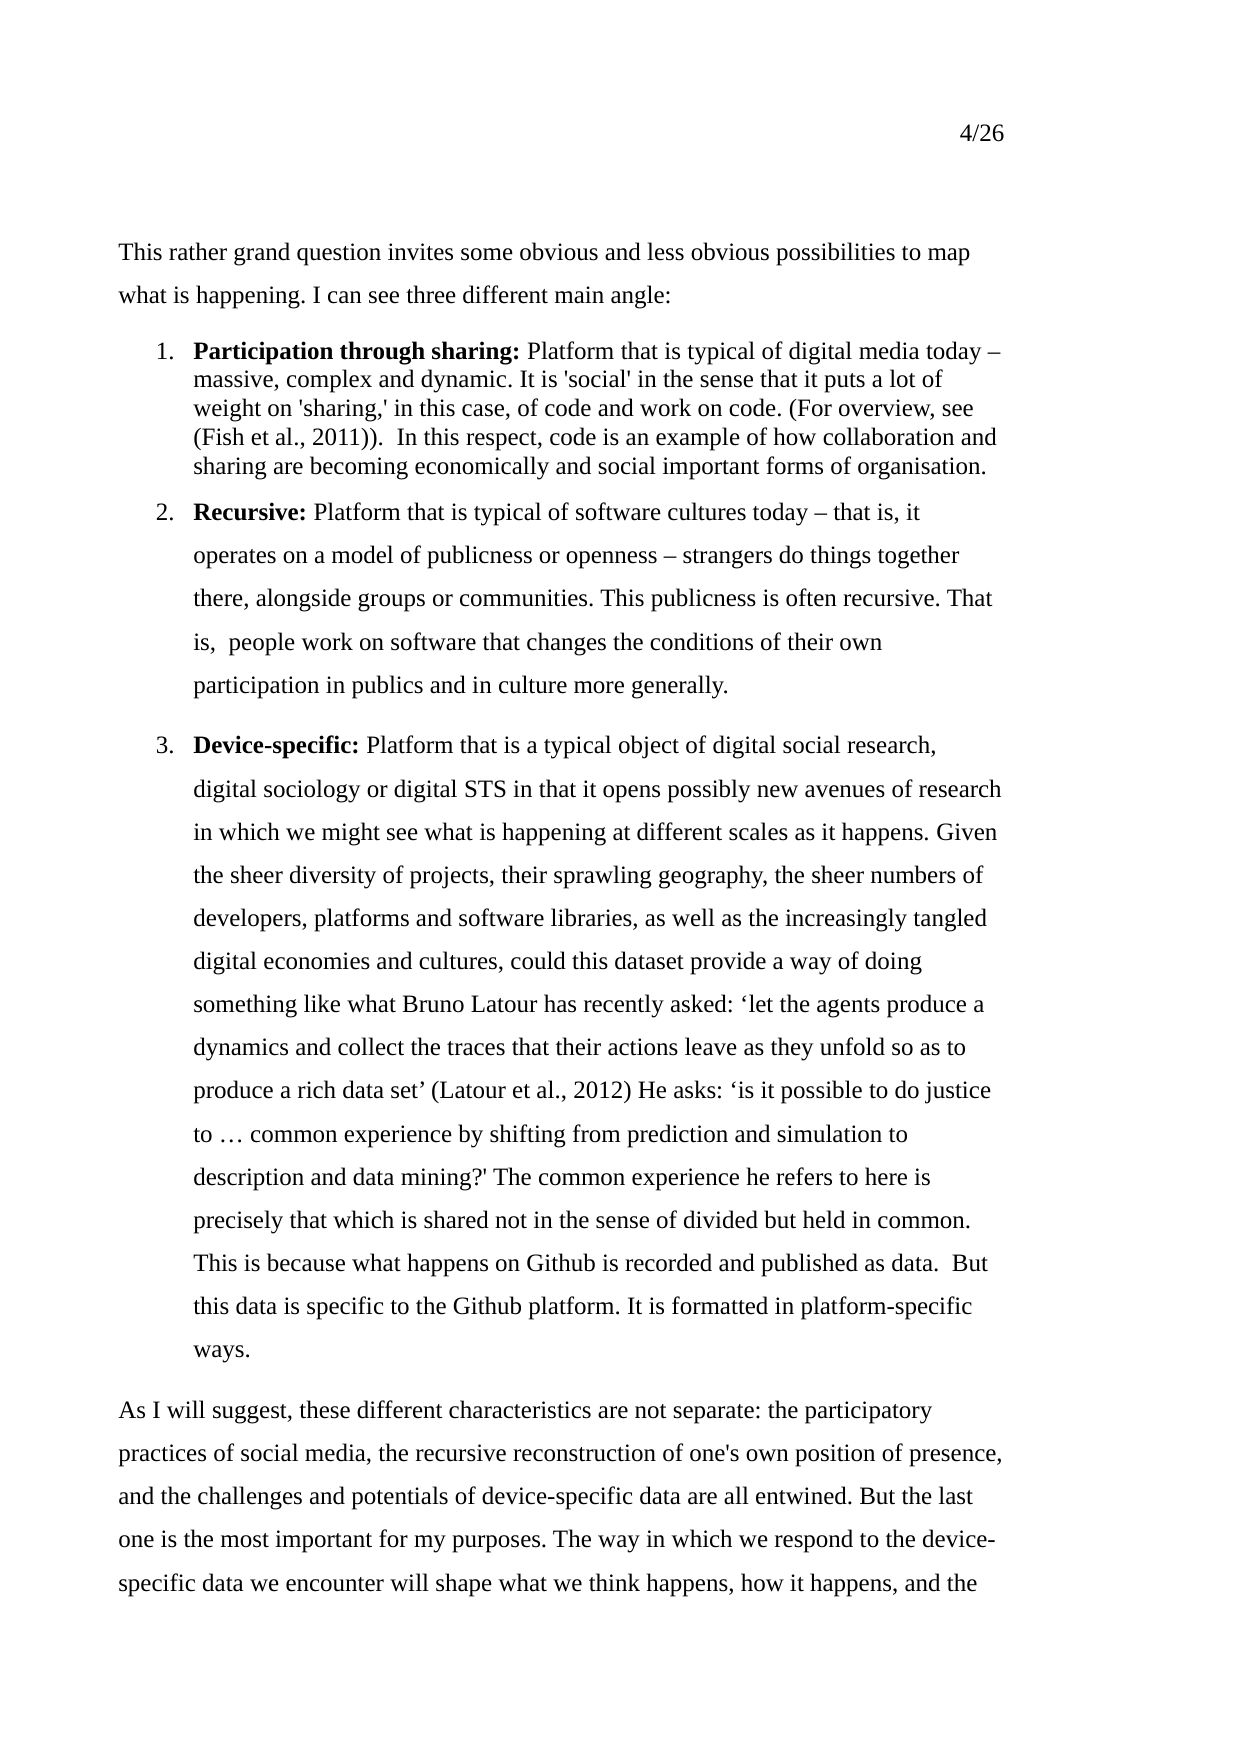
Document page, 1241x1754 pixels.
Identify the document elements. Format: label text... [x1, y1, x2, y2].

text As I will suggest, these different characteristics are not separate: the participatory practices of social media, the recursive reconstruction of one's own position of presence, and the challenges and potentials of device-specific data are all entwined. But the last one is the most important for my purposes. The way in which we respond to the device-specific data we encounter will shape what we think happens, how it happens, and the [118, 1395, 1004, 1596]
list Device-specific: Platform that is a typical object of digital social research, digital sociology or digital STS in that it opens possibly new avenues of research in which we might see what is happening at different scales as it happens. Given the sheer diversity of projects, their sprawling geography, the sheer numbers of developers, platforms and software libraries, as well as the increasingly tangled digital economies and cultures, could this dataset provide a way of doing something like what Bruno Latour has recently asked: ‘let the agents produce a dynamics and collect the traces that their actions leave as they unfold so as to produce a rich data set’ (Latour et al., 2012) He asks: ‘is it possible to do justice to … common experience by shifting from prediction and simulation to description and data mining?' The common experience he refers to here is precisely that which is shared not in the sense of divided but held in common. This is because what happens on Github is recorded and published as data. But this data is specific to the Github platform. It is formatted in platform-specific ways. [156, 731, 1004, 1363]
list Recursive: Platform that is typical of software cultures today – that is, it operates on a model of publicness or openness – strangers do things together there, alongside groups or communities. This publicness is often recursive. That is, people work on software that changes the conditions of their own participation in publics and in culture more generally. [156, 497, 1004, 698]
text This rather grand question invites some obvious and less obvious possibilities to map what is happening. I can see three different main angle: [118, 237, 1004, 309]
list Participation through sharing: Platform that is typical of digital media today – massive, complex and dynamic. It is 'social' in the sense that it puts a lot of weight on 'sharing,' in this case, of code and work on code. (For overview, see (Fish et al., 2011)). In this respect, code is an example of how collaboration and sharing are becoming economically and social important forms of organisation. [156, 336, 1004, 479]
